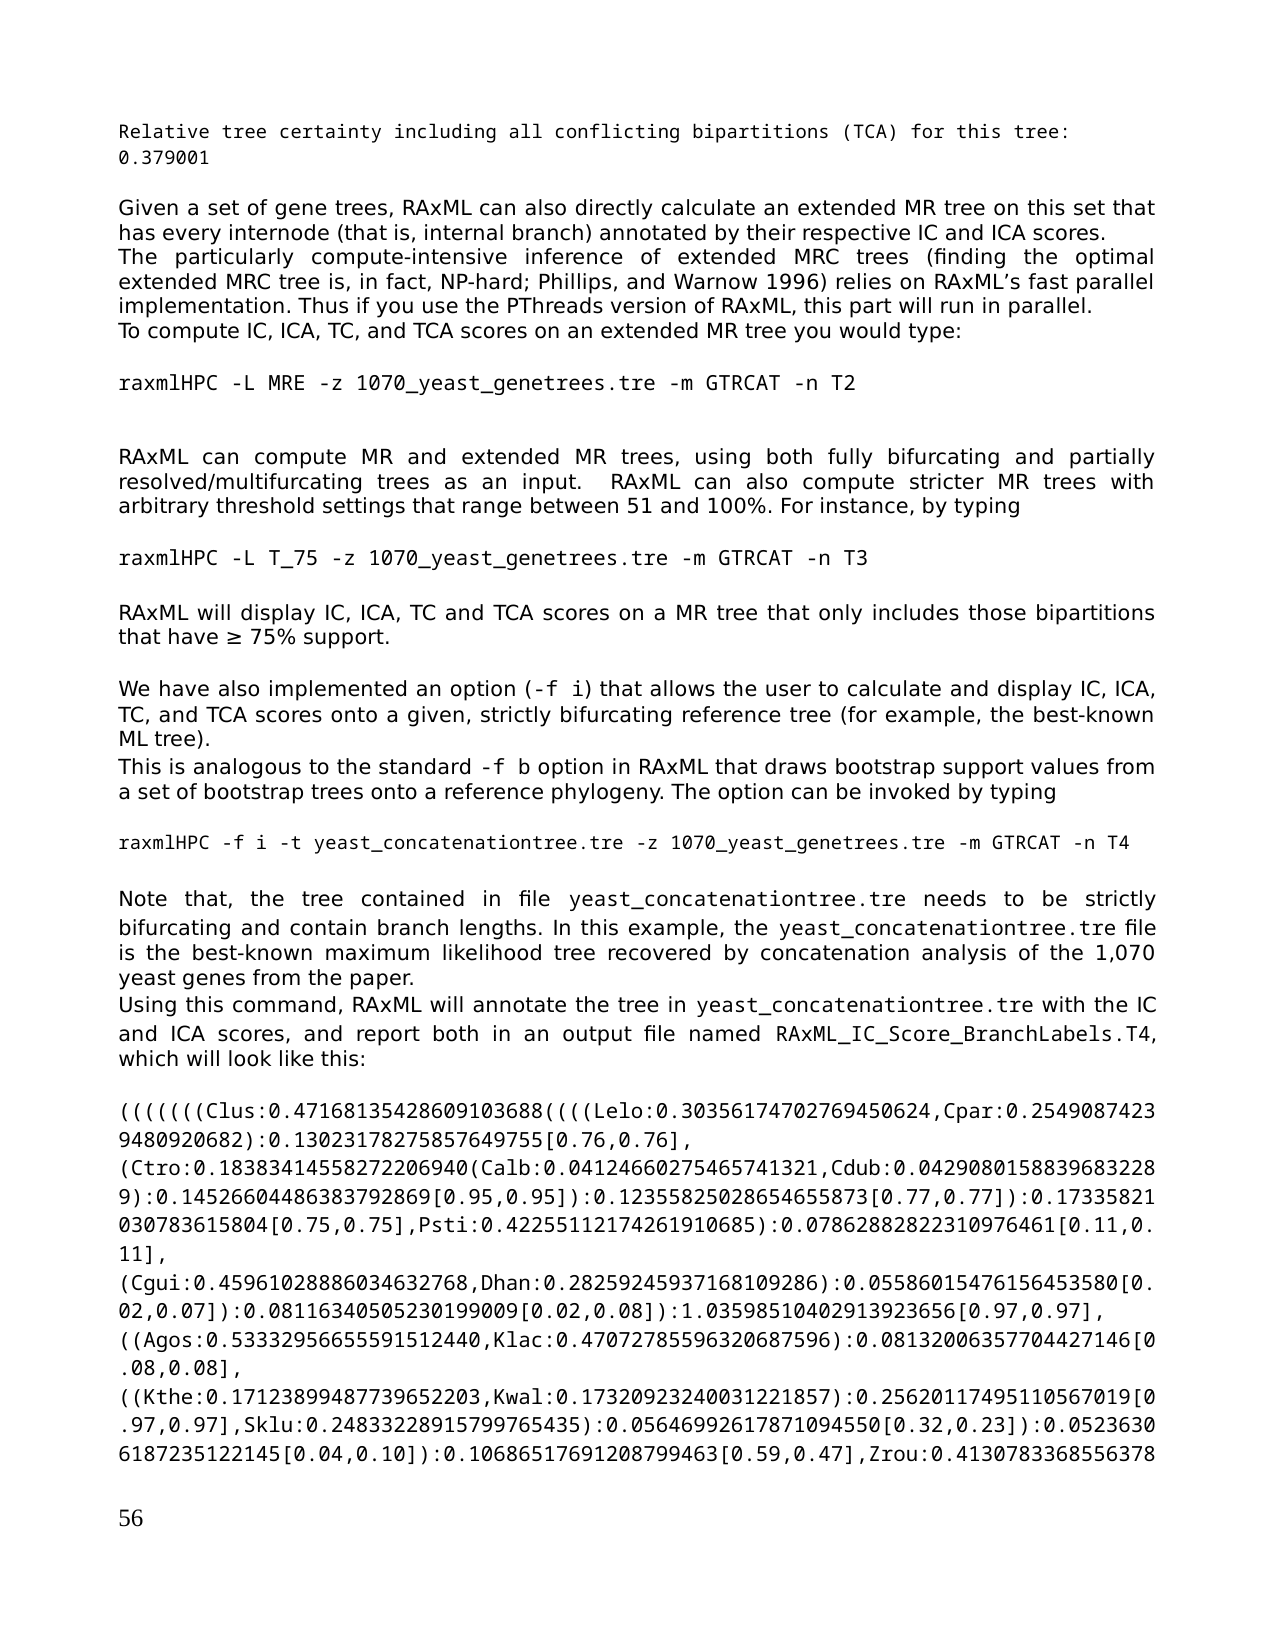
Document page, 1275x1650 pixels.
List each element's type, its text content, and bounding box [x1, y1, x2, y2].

text Using this command, RAxML will annotate the tree in yeast_concatenationtree.tre with the IC and ICA scores, and report both in an output file named RAxML_IC_Score_BranchLabels.T4, which will look like this: [118, 990, 1157, 1072]
text RAxML can compute MR and extended MR trees, using both fully bifurcating and partially resolved/multifurcating trees as an input. RAxML can also compute stricter MR trees with arbitrary threshold settings that range between 51 and 100%. For instance, by typing [118, 445, 1157, 518]
text Relative tree certainty including all conflicting bipartitions (TCA) for this tree: 0.379001 [118, 118, 1157, 170]
text RAxML will display IC, ICA, TC and TCA scores on a MR tree that only includes those bipartitions that have ≥ 75% support. [118, 601, 1157, 649]
text To compute IC, ICA, TC, and TCA scores on an extended MR tree you would type: [118, 319, 1157, 343]
text The particularly compute-intensive inference of extended MRC trees (finding the optimal extended MRC tree is, in fact, NP-hard; Phillips, and Warnow 1996) relies on RAxML’s fast parallel implementation. Thus if you use the PThreads version of RAxML, this part will run in parallel. [118, 245, 1157, 319]
text We have also implemented an option (-f i) that allows the user to calculate and display IC, ICA, TC, and TCA scores onto a given, strictly bifurcating reference tree (for example, the best-known ML tree). [118, 674, 1157, 752]
text raxmlHPC -L T_75 -z 1070_yeast_genetrees.tre -m GTRCAT -n T3 [118, 543, 1157, 572]
text (((((((Clus:0.47168135428609103688((((Lelo:0.30356174702769450624,Cpar:0.25490874239480920682):0.13023178275857649755[0.76,0.76],(Ctro:0.18383414558272206940(Calb:0.04124660275465741321,Cdub:0.04290801588396832289):0.14526604486383792869[0.95,0.95]):0.12355825028654655873[0.77,0.77]):0.17335821030783615804[0.75,0.75],Psti:0.42255112174261910685):0.07862882822310976461[0.11,0.11],(Cgui:0.45961028886034632768,Dhan:0.28259245937168109286):0.05586015476156453580[0.02,0.07]):0.08116340505230199009[0.02,0.08]):1.03598510402913923656[0.97,0.97],((Agos:0.53332956655591512440,Klac:0.47072785596320687596):0.08132006357704427146[0.08,0.08],((Kthe:0.17123899487739652203,Kwal:0.17320923240031221857):0.25620117495110567019[0.97,0.97],Sklu:0.24833228915799765435):0.05646992617871094550[0.32,0.23]):0.05236306187235122145[0.04,0.10]):0.10686517691208799463[0.59,0.47],Zrou:0.4130783368556378 [118, 1096, 1157, 1467]
text Note that, the tree contained in file yeast_concatenationtree.tre needs to be strictly bifurcating and contain branch lengths. In this example, the yeast_concatenationtree.tre file is the best-known maximum likelihood tree recovered by concatenation analysis of the 1,070 yeast genes from the paper. [118, 884, 1157, 990]
text Given a set of gene trees, RAxML can also directly calculate an extended MR tree on this set that has every internode (that is, internal branch) annotated by their respective IC and ICA scores. [118, 196, 1157, 245]
text This is analogous to the standard -f b option in RAxML that draws bootstrap support values from a set of bootstrap trees onto a reference phylogeny. The option can be invoked by typing [118, 752, 1157, 804]
text raxmlHPC -f i -t yeast_concatenationtree.tre -z 1070_yeast_genetrees.tre -m GTRCAT -n T4 [118, 829, 1157, 855]
text raxmlHPC -L MRE -z 1070_yeast_genetrees.tre -m GTRCAT -n T2 [118, 368, 1157, 396]
